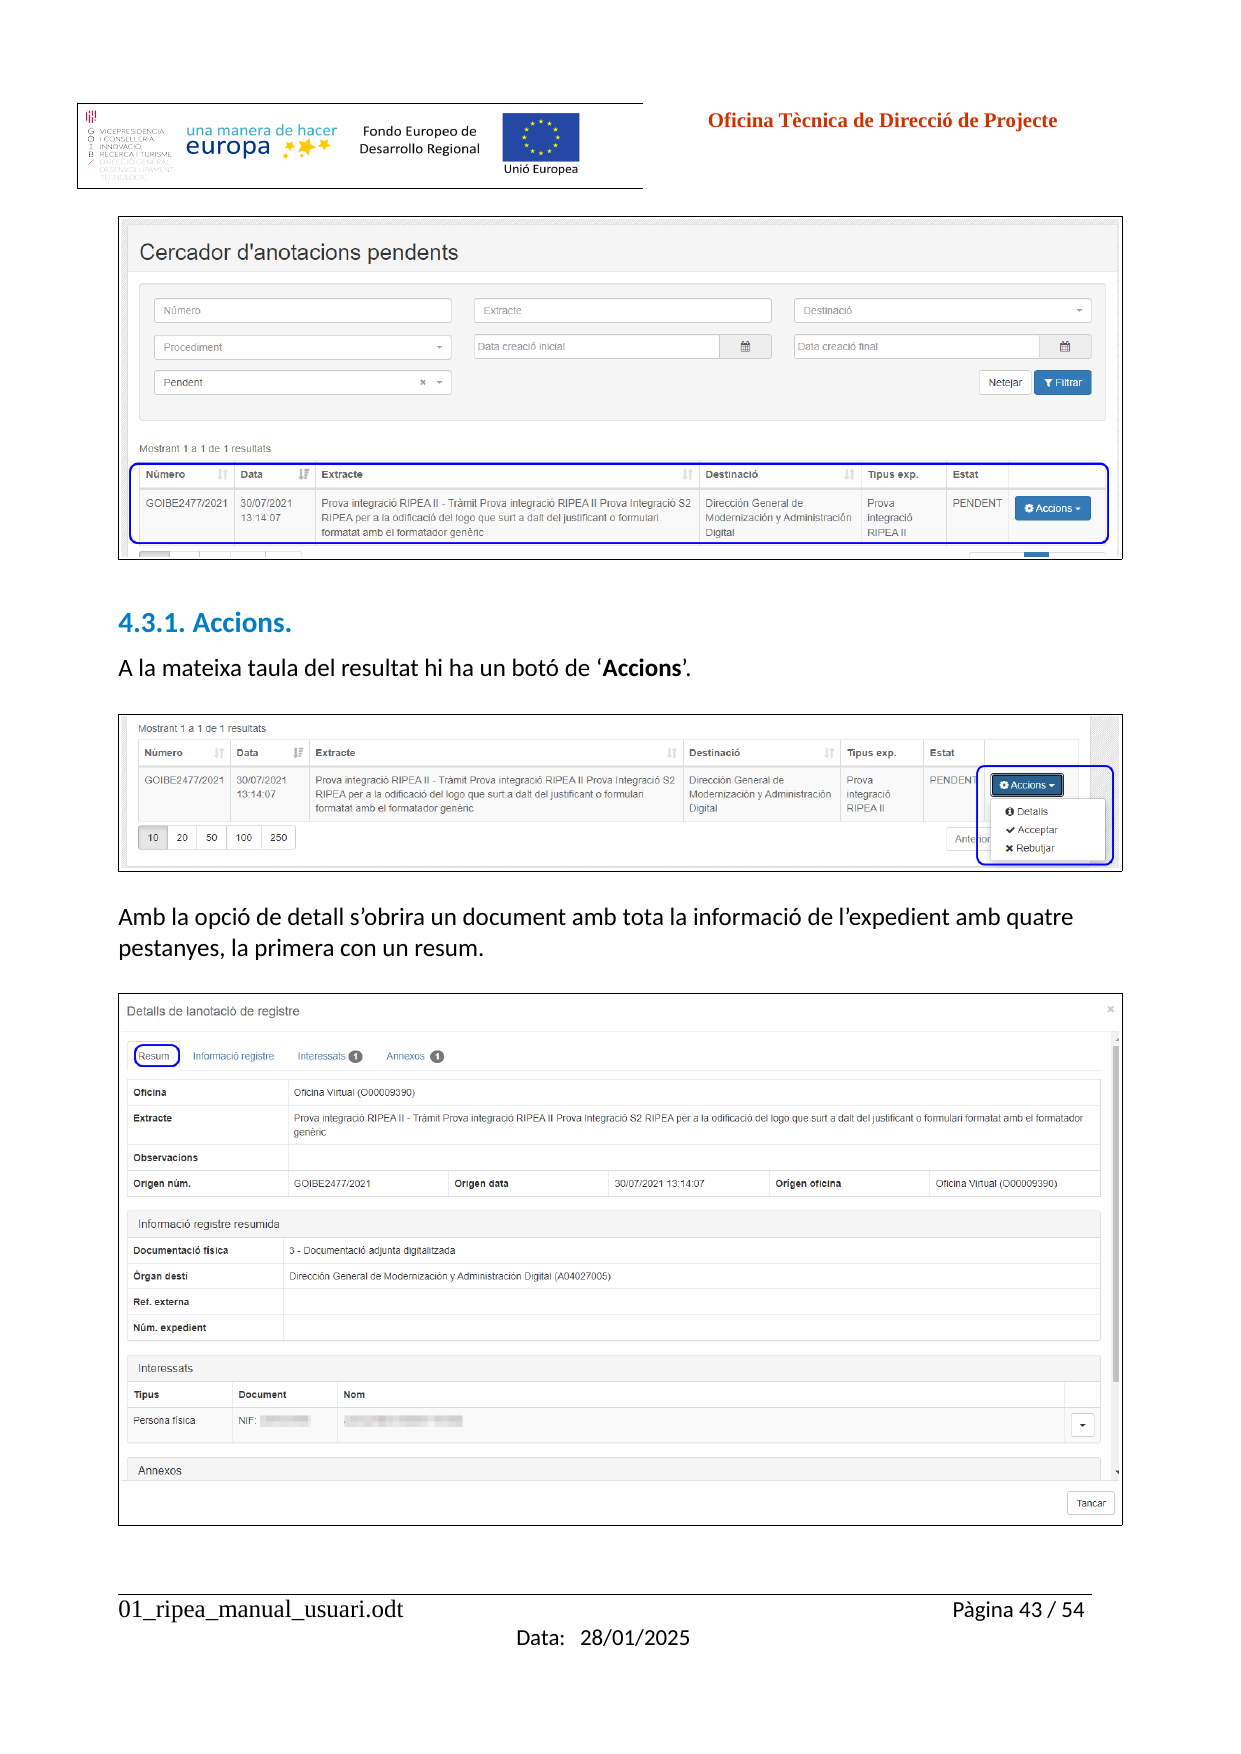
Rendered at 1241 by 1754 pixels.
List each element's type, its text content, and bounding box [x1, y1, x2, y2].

subtitle 4.3.1. Accions. [118, 604, 1122, 640]
text Amb la opció de detall s’obrira un document amb tota la informació de l’expedient amb quatre pestanyes, la primera con un resum. [118, 901, 1122, 962]
picture [121, 716, 1119, 868]
picture [121, 219, 1119, 557]
picture [82, 108, 178, 182]
text A la mateixa taula del resultat hi ha un botó de ‘Accions’. [118, 652, 1122, 683]
picture [184, 108, 585, 182]
picture [121, 996, 1119, 1523]
